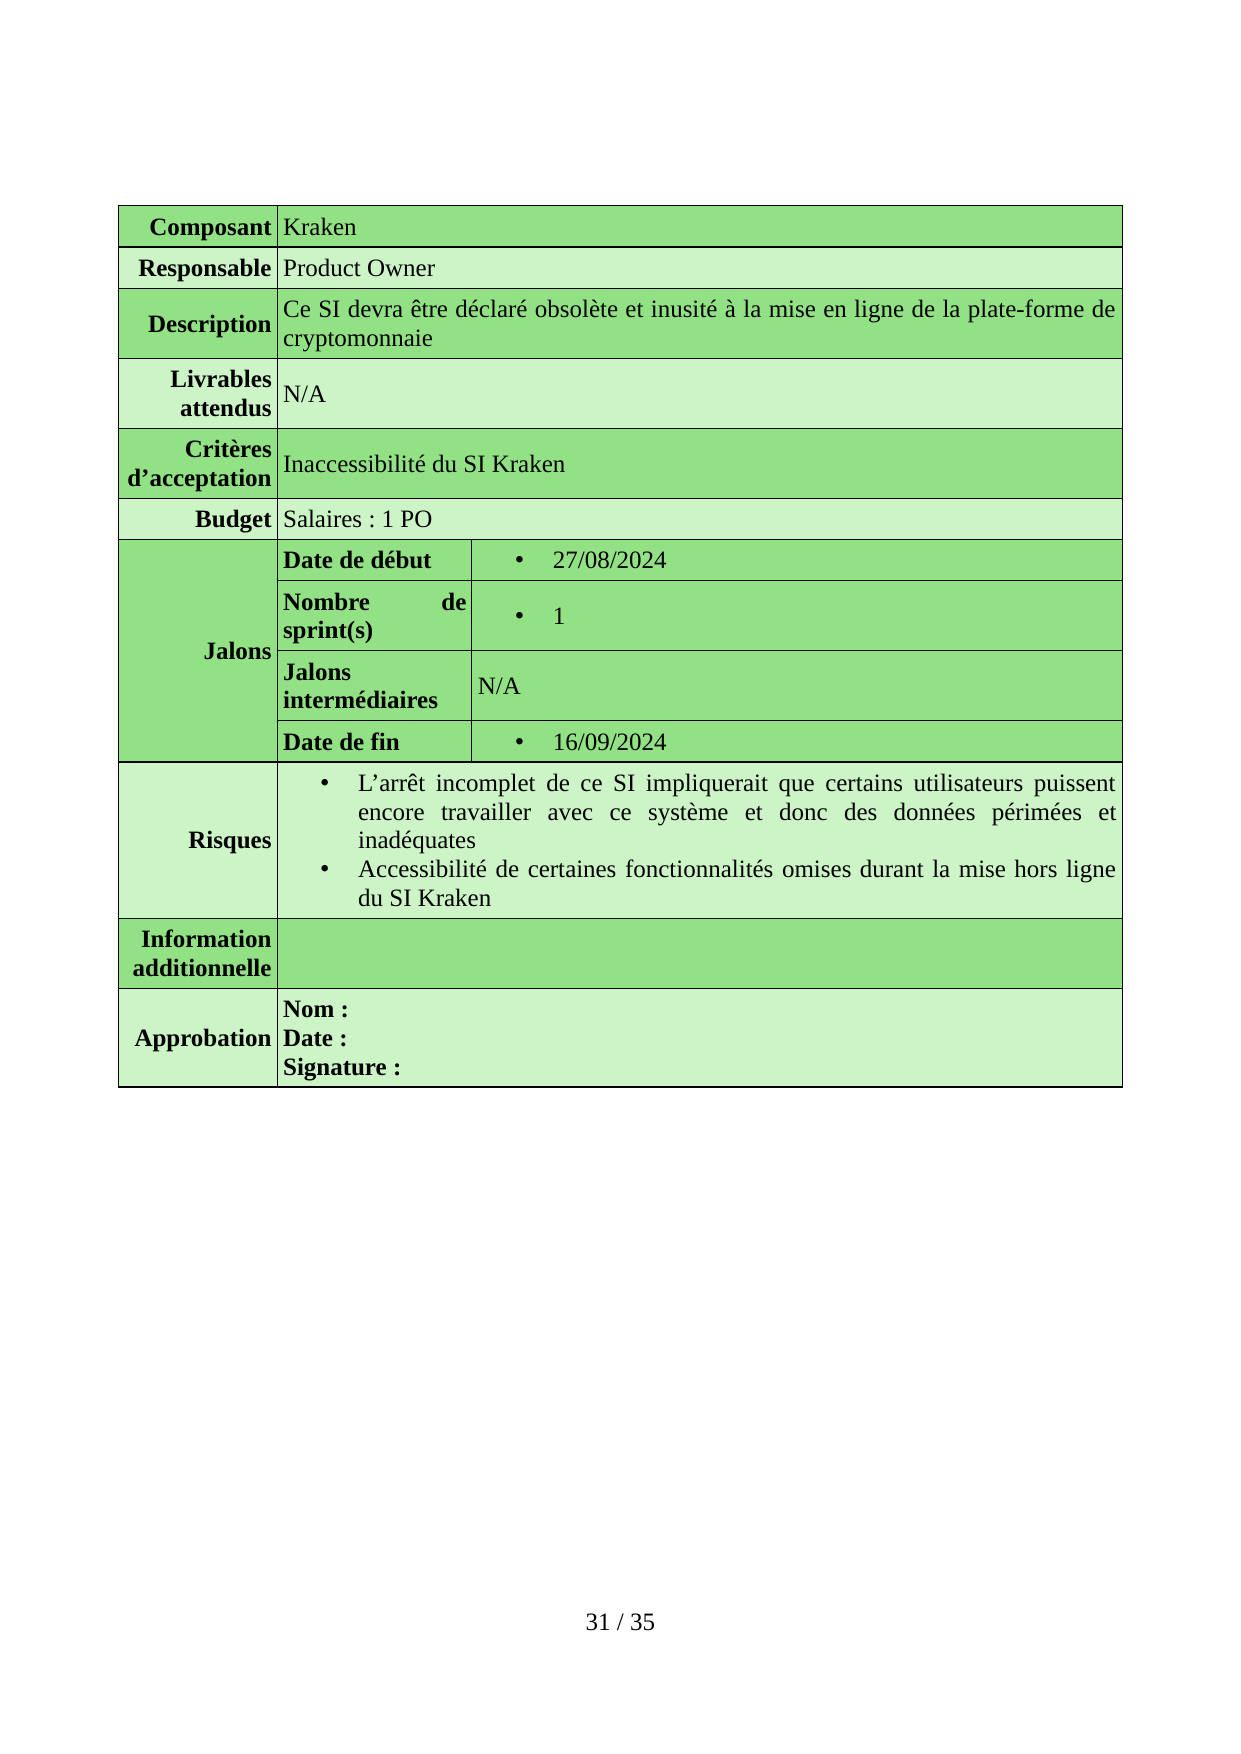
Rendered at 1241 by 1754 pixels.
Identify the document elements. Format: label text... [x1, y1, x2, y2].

table_cell Description [119, 289, 277, 358]
table_cell Salaires : 1 PO [278, 499, 1122, 539]
table_cell Information additionnelle [119, 919, 277, 988]
table_cell 27/08/2024 [472, 540, 1122, 580]
table_cell Jalons [119, 540, 277, 761]
table_cell Nombre de sprint(s) [278, 581, 471, 650]
table_cell Responsable [119, 248, 277, 288]
table_cell Ce SI devra être déclaré obsolète et inusité à la mise en ligne de la plate-forme de cryptomonnaie [278, 289, 1122, 358]
table_cell Budget [119, 499, 277, 539]
table_cell Product Owner [278, 248, 1122, 288]
table_cell Approbation [119, 989, 277, 1086]
table_cell [278, 919, 1122, 988]
table_header Composant [119, 206, 277, 246]
table_cell Jalons intermédiaires [278, 651, 471, 720]
table_cell Inaccessibilité du SI Kraken [278, 429, 1122, 498]
table_cell Nom : Date : Signature : [278, 989, 1122, 1086]
table_cell N/A [278, 359, 1122, 428]
table_cell 1 [472, 581, 1122, 650]
table_cell Critères d’acceptation [119, 429, 277, 498]
table_cell Date de fin [278, 721, 471, 761]
table_cell N/A [472, 651, 1122, 720]
table_cell Date de début [278, 540, 471, 580]
table_header Kraken [278, 206, 1122, 246]
table_cell 16/09/2024 [472, 721, 1122, 761]
table_cell L’arrêt incomplet de ce SI impliquerait que certains utilisateurs puissent encore travailler avec ce système et donc des données périmées et inadéquates Accessibilité de certaines fonctionnalités omises durant la mise hors ligne du SI Kraken [278, 763, 1122, 918]
table_cell Livrables attendus [119, 359, 277, 428]
table_cell Risques [119, 763, 277, 918]
